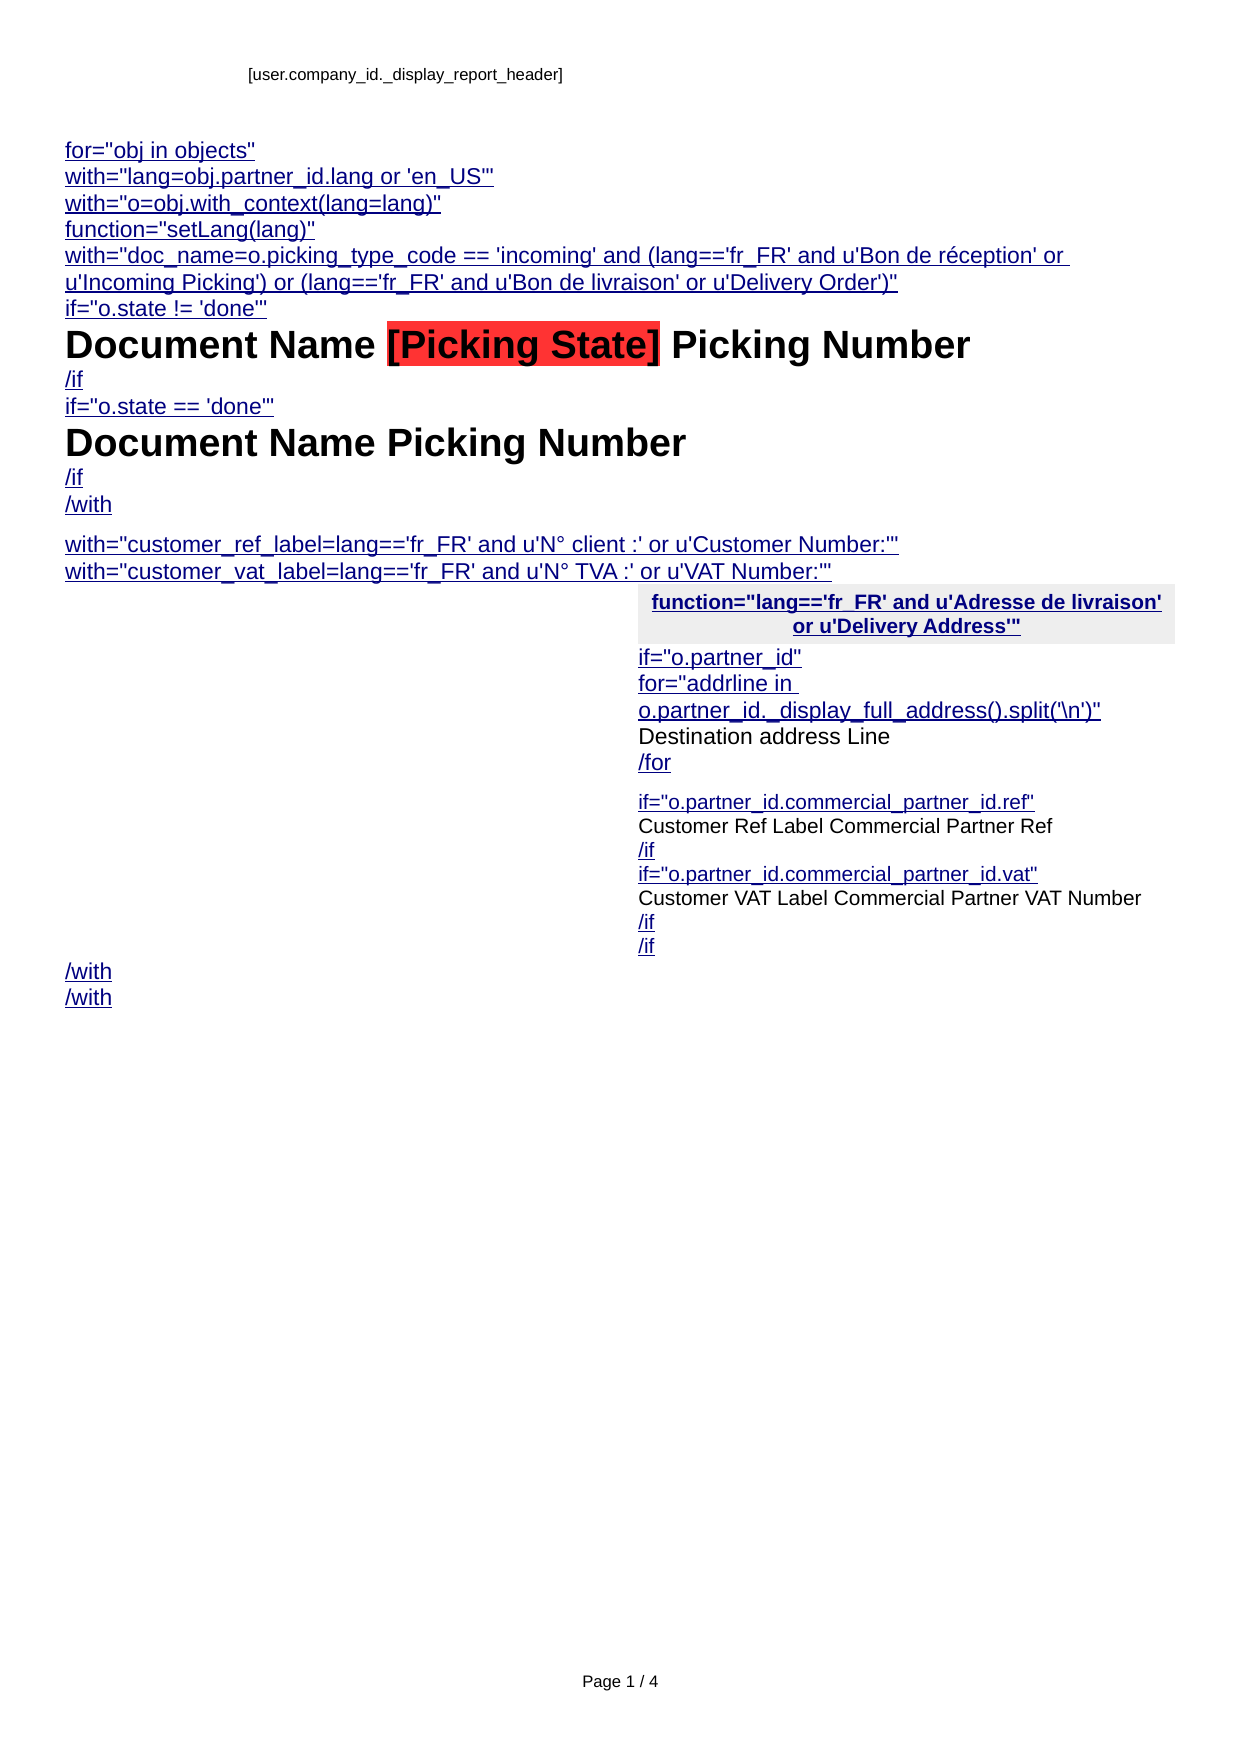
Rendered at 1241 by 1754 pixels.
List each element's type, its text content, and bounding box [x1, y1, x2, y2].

text /with [65, 984, 1175, 1011]
text /with [65, 958, 1175, 984]
text with="doc_name=o.picking_type_code == 'incoming' and (lang=='fr_FR' and u'Bon de réception' or u'Incoming Picking') or (lang=='fr_FR' and u'Bon de livraison' or u'Delivery Order')" [65, 242, 1175, 295]
text with="customer_vat_label=lang=='fr_FR' and u'N° TVA :' or u'VAT Number:'" [65, 558, 1175, 584]
text /if [65, 464, 1175, 491]
text if="o.state != 'done'" [65, 295, 1175, 321]
text /with [65, 491, 1175, 517]
subtitle Document Name Picking Number [65, 419, 1175, 464]
text with="o=obj.with_context(lang=lang)" [65, 189, 1175, 216]
table_cell [65, 644, 608, 958]
table_header function="lang=='fr_FR' and u'Adresse de livraison' or u'Delivery Address'" [638, 584, 1175, 644]
table_header [608, 584, 638, 644]
table_header [65, 584, 608, 644]
table_cell [608, 644, 638, 958]
text /if [65, 366, 1175, 393]
text if="o.state == 'done'" [65, 393, 1175, 419]
text with="customer_ref_label=lang=='fr_FR' and u'N° client :' or u'Customer Number:'" [65, 531, 1175, 558]
table_cell if="o.partner_id" for="addrline in o.partner_id._display_full_address().split('\n')" Destination address Line /for if="o.partner_id.commercial_partner_id.ref" Customer Ref Label Commercial Partner Ref /if if="o.partner_id.commercial_partner_id.vat" Customer VAT Label Commercial Partner VAT Number /if /if [638, 644, 1175, 958]
text for="obj in objects" [65, 137, 1175, 163]
text with="lang=obj.partner_id.lang or 'en_US'" [65, 163, 1175, 189]
subtitle Document Name [Picking State] Picking Number [65, 321, 1175, 366]
text function="setLang(lang)" [65, 216, 1175, 242]
